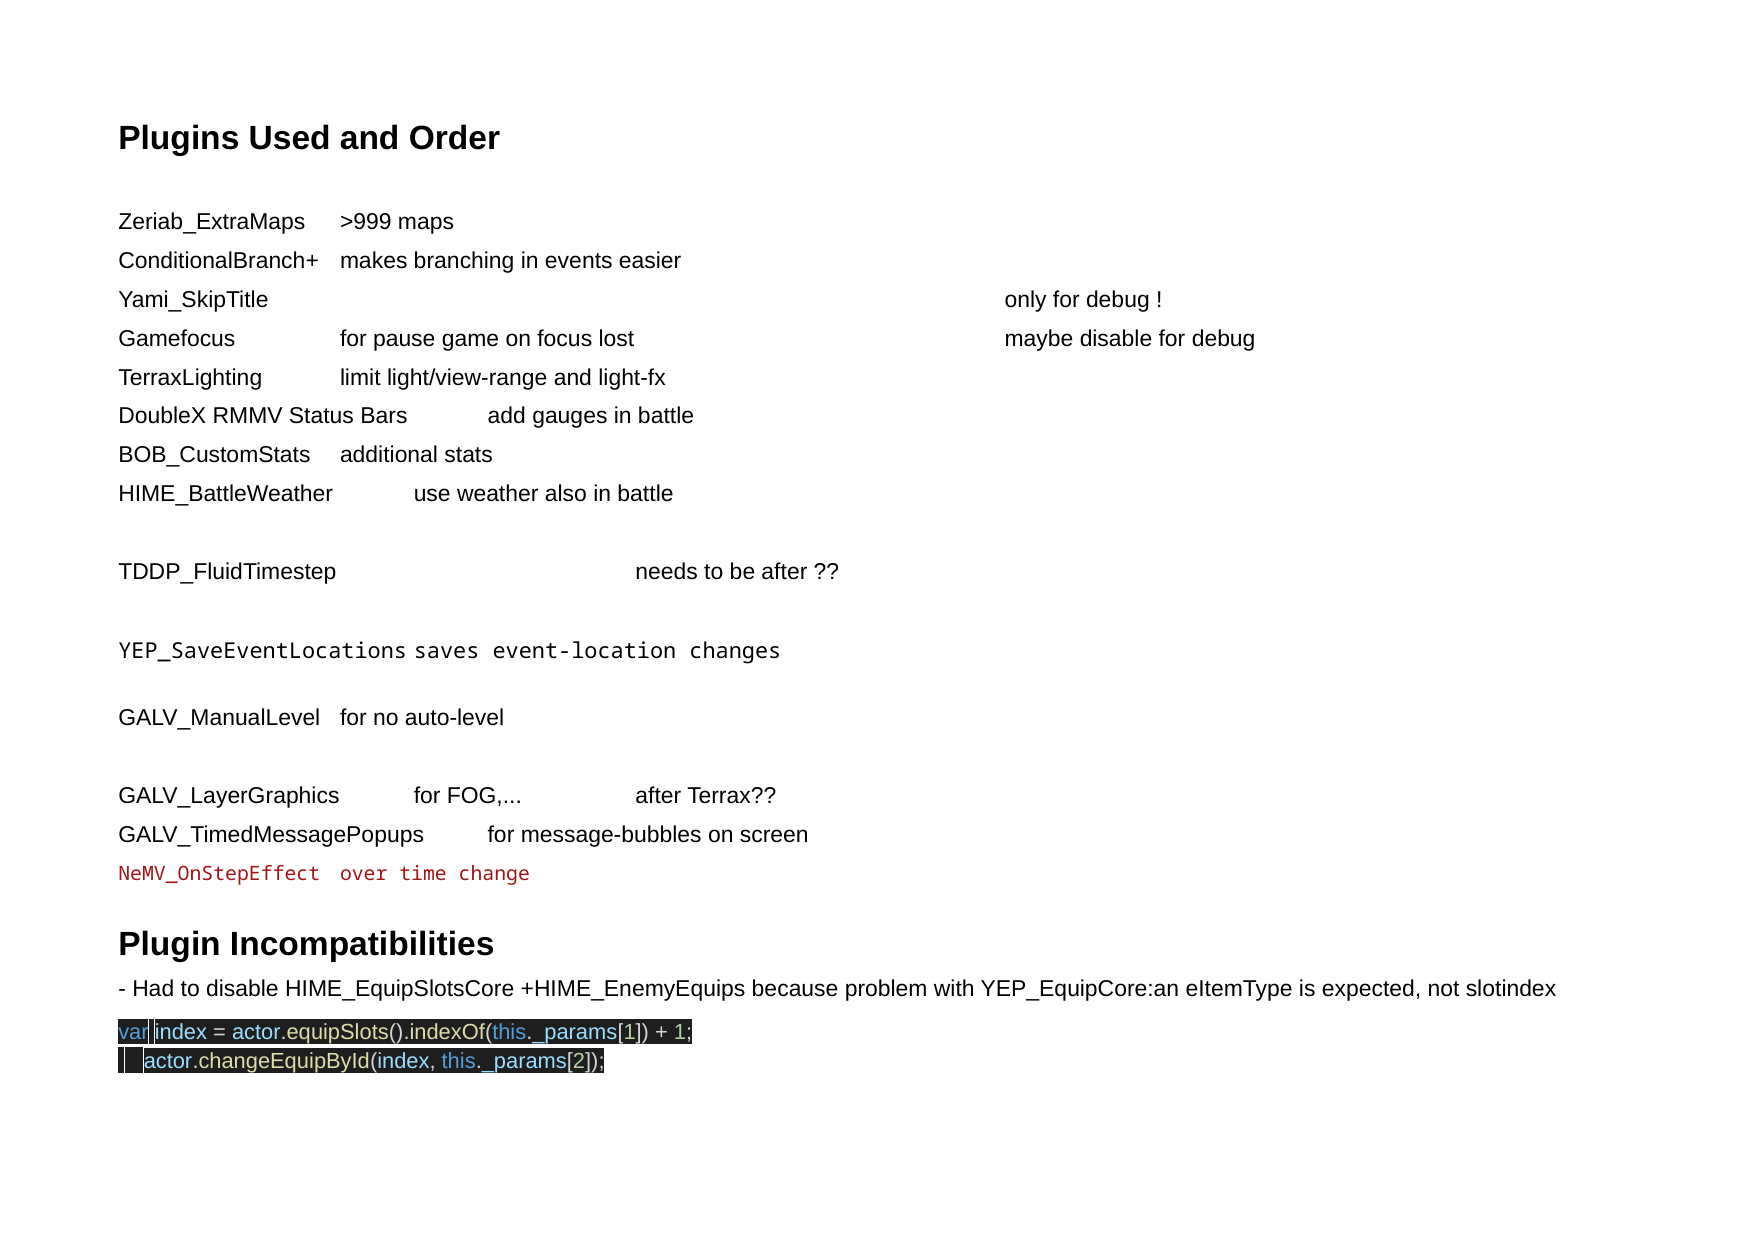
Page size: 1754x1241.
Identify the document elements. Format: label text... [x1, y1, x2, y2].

text BOB_CustomStats additional stats [118, 441, 1636, 468]
text HIME_BattleWeather use weather also in battle [118, 480, 1636, 506]
text DoubleX RMMV Status Bars add gauges in battle [118, 402, 1636, 429]
text Gamefocus for pause game on focus lost maybe disable for debug [118, 325, 1636, 351]
text TDDP_FluidTimestep needs to be after ?? [118, 558, 1636, 584]
text Zeriab_ExtraMaps >999 maps [118, 208, 1636, 234]
text var index = actor.equipSlots().indexOf(this._params[1]) + 1; [118, 1014, 1636, 1044]
text - Had to disable HIME_EquipSlotsCore +HIME_EnemyEquips because problem with YEP_EquipCore:an eItemType is expected, not slotindex [118, 975, 1636, 1002]
text TerraxLighting limit light/view-range and light-fx [118, 363, 1636, 390]
text YEP_SaveEventLocations saves event-location changes [118, 636, 1636, 665]
text ConditionalBranch+ makes branching in events easier [118, 247, 1636, 273]
text Yami_SkipTitle only for debug ! [118, 286, 1636, 312]
subtitle Plugin Incompatibilities [118, 924, 1636, 963]
text GALV_LayerGraphics for FOG,... after Terrax?? [118, 782, 1636, 808]
text NeMV_OnStepEffect over time change [118, 859, 1636, 887]
text GALV_TimedMessagePopups for message-bubbles on screen [118, 821, 1636, 847]
text GALV_ManualLevel for no auto-level [118, 704, 1636, 731]
subtitle Plugins Used and Order [118, 118, 1636, 157]
text actor.changeEquipById(index, this._params[2]); [118, 1044, 1636, 1073]
